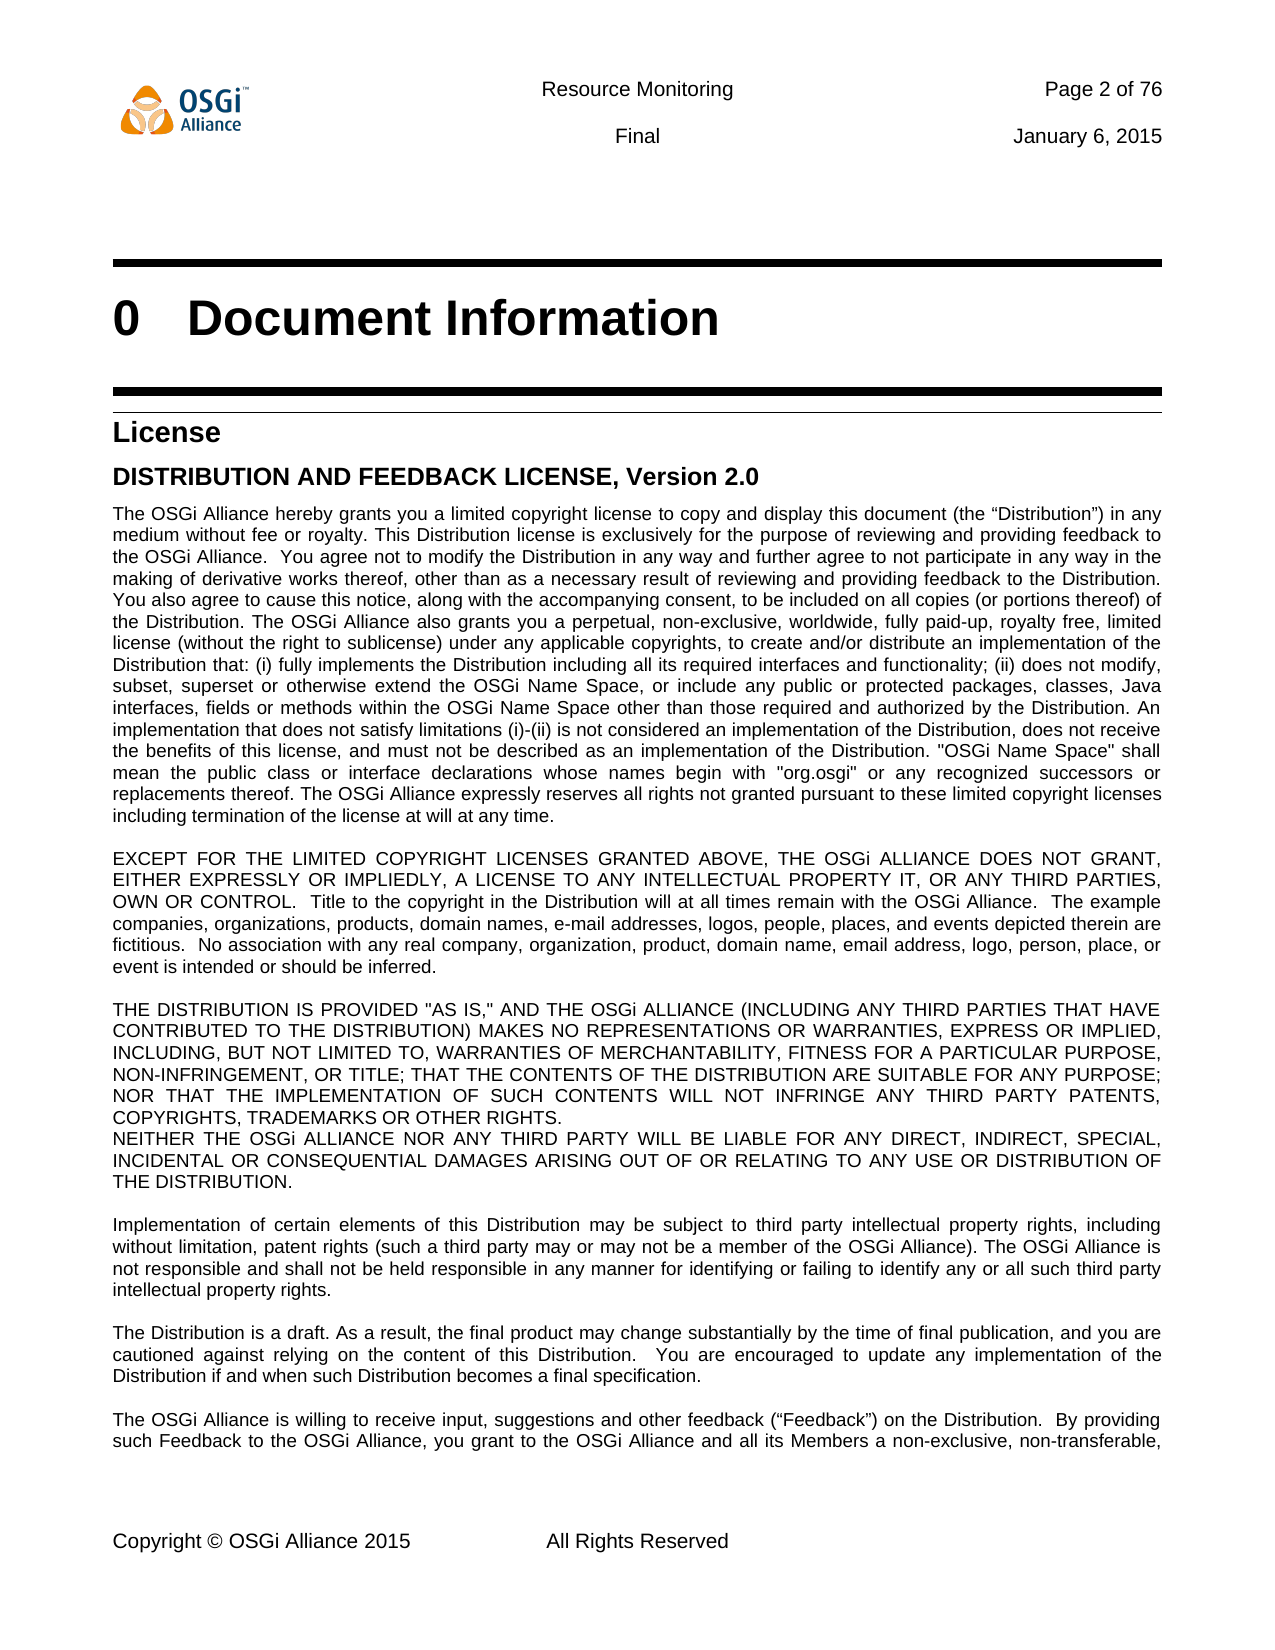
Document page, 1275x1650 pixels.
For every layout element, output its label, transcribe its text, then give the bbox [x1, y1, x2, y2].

text The OSGi Alliance hereby grants you a limited copyright license to copy and display this document (the “Distribution”) in any medium without fee or royalty. This Distribution license is exclusively for the purpose of reviewing and providing feedback to the OSGi Alliance. You agree not to modify the Distribution in any way and further agree to not participate in any way in the making of derivative works thereof, other than as a necessary result of reviewing and providing feedback to the Distribution. You also agree to cause this notice, along with the accompanying consent, to be included on all copies (or portions thereof) of the Distribution. The OSGi Alliance also grants you a perpetual, non-exclusive, worldwide, fully paid-up, royalty free, limited license (without the right to sublicense) under any applicable copyrights, to create and/or distribute an implementation of the Distribution that: (i) fully implements the Distribution including all its required interfaces and functionality; (ii) does not modify, subset, superset or otherwise extend the OSGi Name Space, or include any public or protected packages, classes, Java interfaces, fields or methods within the OSGi Name Space other than those required and authorized by the Distribution. An implementation that does not satisfy limitations (i)-(ii) is not considered an implementation of the Distribution, does not receive the benefits of this license, and must not be described as an implementation of the Distribution. "OSGi Name Space" shall mean the public class or interface declarations whose names begin with "org.osgi" or any recognized successors or replacements thereof. The OSGi Alliance expressly reserves all rights not granted pursuant to these limited copyright licenses including termination of the license at will at any time. [112, 503, 1162, 826]
picture [113, 78, 257, 142]
text The Distribution is a draft. As a result, the final product may change substantially by the time of final publication, and you are cautioned against relying on the content of this Distribution. You are encouraged to update any implementation of the Distribution if and when such Distribution becomes a final specification. [112, 1322, 1162, 1387]
text DISTRIBUTION AND FEEDBACK LICENSE, Version 2.0 [112, 461, 1162, 490]
text EXCEPT FOR THE LIMITED COPYRIGHT LICENSES GRANTED ABOVE, THE OSGi ALLIANCE DOES NOT GRANT, EITHER EXPRESSLY OR IMPLIEDLY, A LICENSE TO ANY INTELLECTUAL PROPERTY IT, OR ANY THIRD PARTIES, OWN OR CONTROL. Title to the copyright in the Distribution will at all times remain with the OSGi Alliance. The example companies, organizations, products, domain names, e-mail addresses, logos, people, places, and events depicted therein are fictitious. No association with any real company, organization, product, domain name, email address, logo, person, place, or event is intended or should be inferred. [112, 848, 1162, 977]
text THE DISTRIBUTION IS PROVIDED "AS IS," AND THE OSGi ALLIANCE (INCLUDING ANY THIRD PARTIES THAT HAVE CONTRIBUTED TO THE DISTRIBUTION) MAKES NO REPRESENTATIONS OR WARRANTIES, EXPRESS OR IMPLIED, INCLUDING, BUT NOT LIMITED TO, WARRANTIES OF MERCHANTABILITY, FITNESS FOR A PARTICULAR PURPOSE, NON-INFRINGEMENT, OR TITLE; THAT THE CONTENTS OF THE DISTRIBUTION ARE SUITABLE FOR ANY PURPOSE; NOR THAT THE IMPLEMENTATION OF SUCH CONTENTS WILL NOT INFRINGE ANY THIRD PARTY PATENTS, COPYRIGHTS, TRADEMARKS OR OTHER RIGHTS. [112, 999, 1162, 1128]
subtitle Document Information [112, 260, 1162, 396]
text Implementation of certain elements of this Distribution may be subject to third party intellectual property rights, including without limitation, patent rights (such a third party may or may not be a member of the OSGi Alliance). The OSGi Alliance is not responsible and shall not be held responsible in any manner for identifying or failing to identify any or all such third party intellectual property rights. [112, 1214, 1162, 1301]
subtitle License [112, 413, 1162, 449]
text NEITHER THE OSGi ALLIANCE NOR ANY THIRD PARTY WILL BE LIABLE FOR ANY DIRECT, INDIRECT, SPECIAL, INCIDENTAL OR CONSEQUENTIAL DAMAGES ARISING OUT OF OR RELATING TO ANY USE OR DISTRIBUTION OF THE DISTRIBUTION. [112, 1128, 1162, 1193]
text The OSGi Alliance is willing to receive input, suggestions and other feedback (“Feedback”) on the Distribution. By providing such Feedback to the OSGi Alliance, you grant to the OSGi Alliance and all its Members a non-exclusive, non-transferable, [112, 1408, 1162, 1451]
